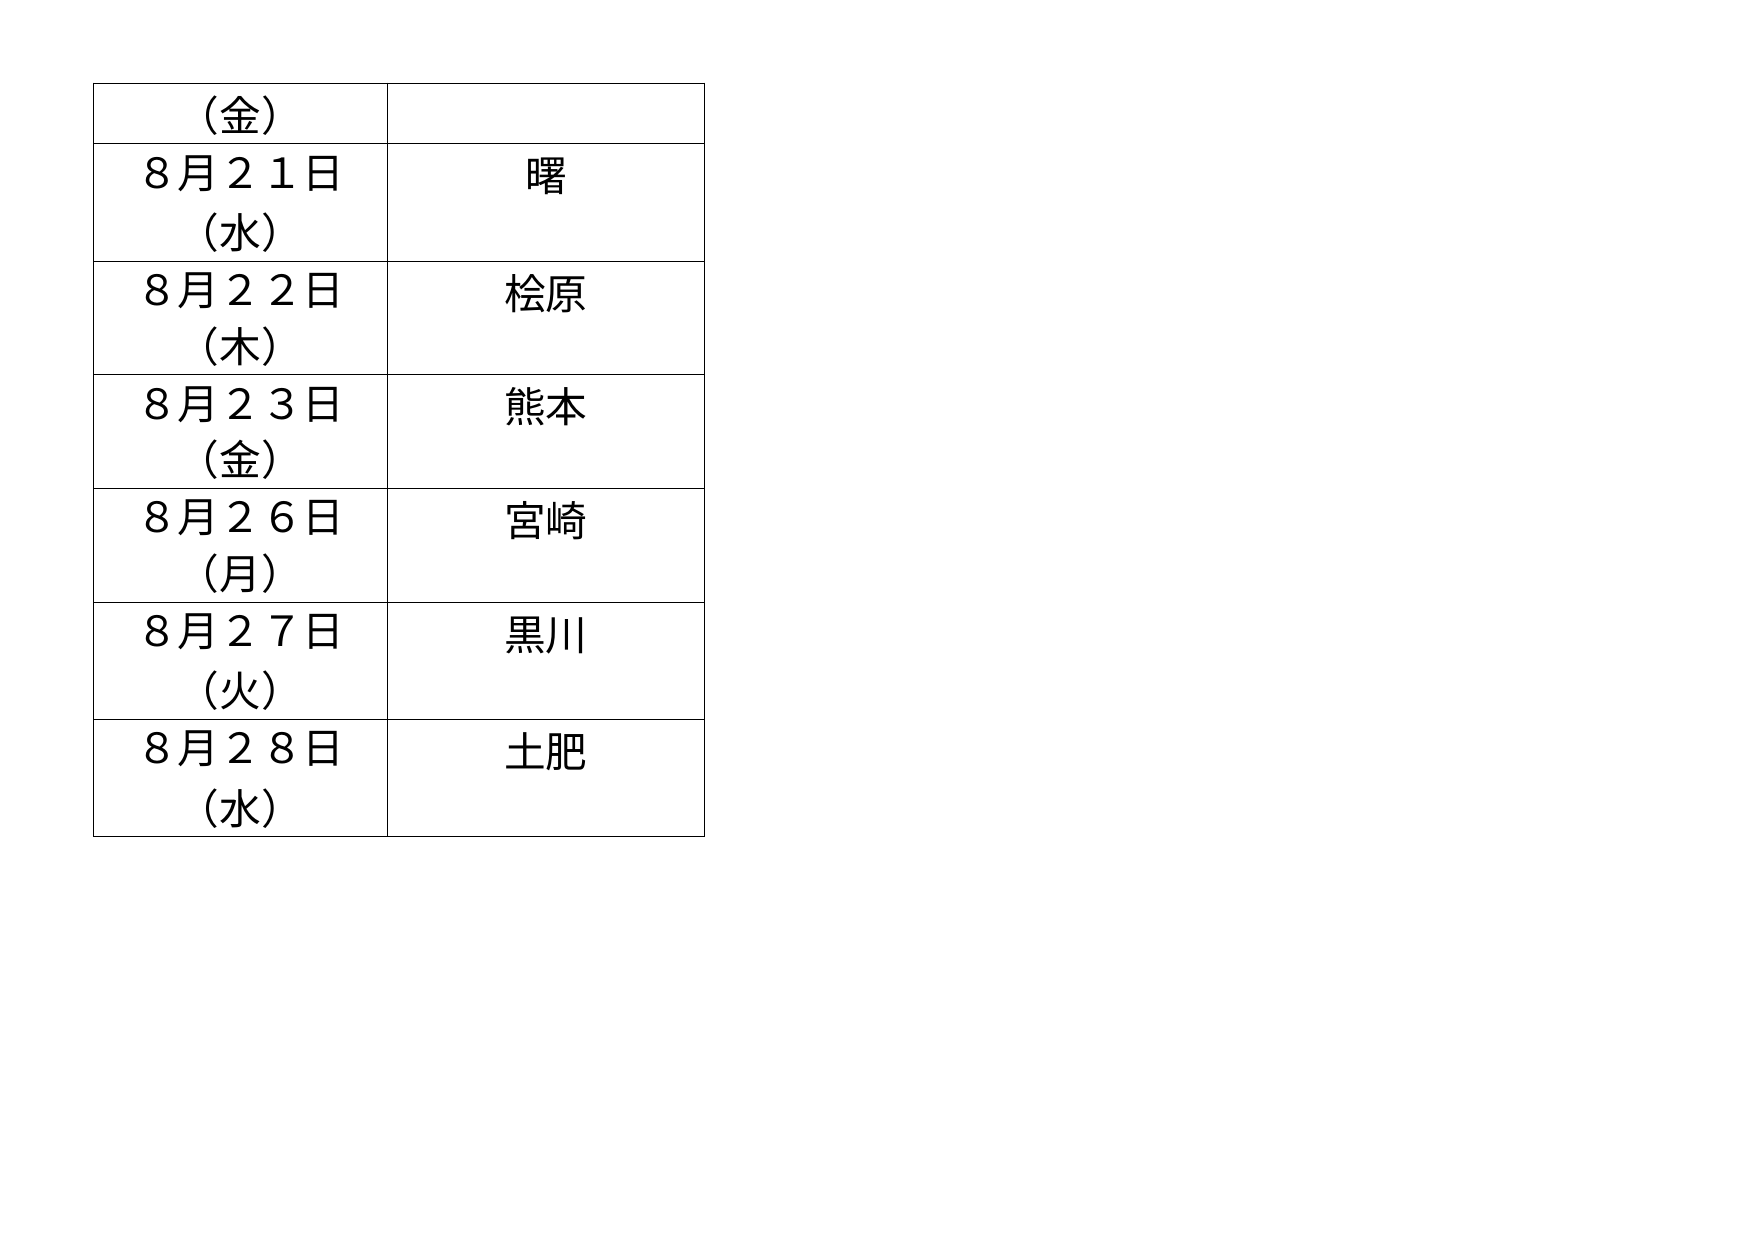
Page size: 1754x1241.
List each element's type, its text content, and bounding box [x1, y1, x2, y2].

table_cell ８月２３日（金） [94, 375, 387, 488]
table_cell 桧原 [388, 262, 704, 374]
table_cell 宮崎 [388, 489, 704, 602]
table_cell 熊本 [388, 375, 704, 488]
table_cell [388, 84, 704, 143]
table_cell （金） [94, 84, 387, 143]
table_cell ８月２７日（火） [94, 603, 387, 719]
table_cell ８月２８日（水） [94, 720, 387, 836]
table_cell ８月２１日（水） [94, 144, 387, 261]
table_cell ８月２２日（木） [94, 262, 387, 374]
table_cell 曙 [388, 144, 704, 261]
table_cell 土肥 [388, 720, 704, 836]
table_cell ８月２６日（月） [94, 489, 387, 602]
table_cell 黒川 [388, 603, 704, 719]
